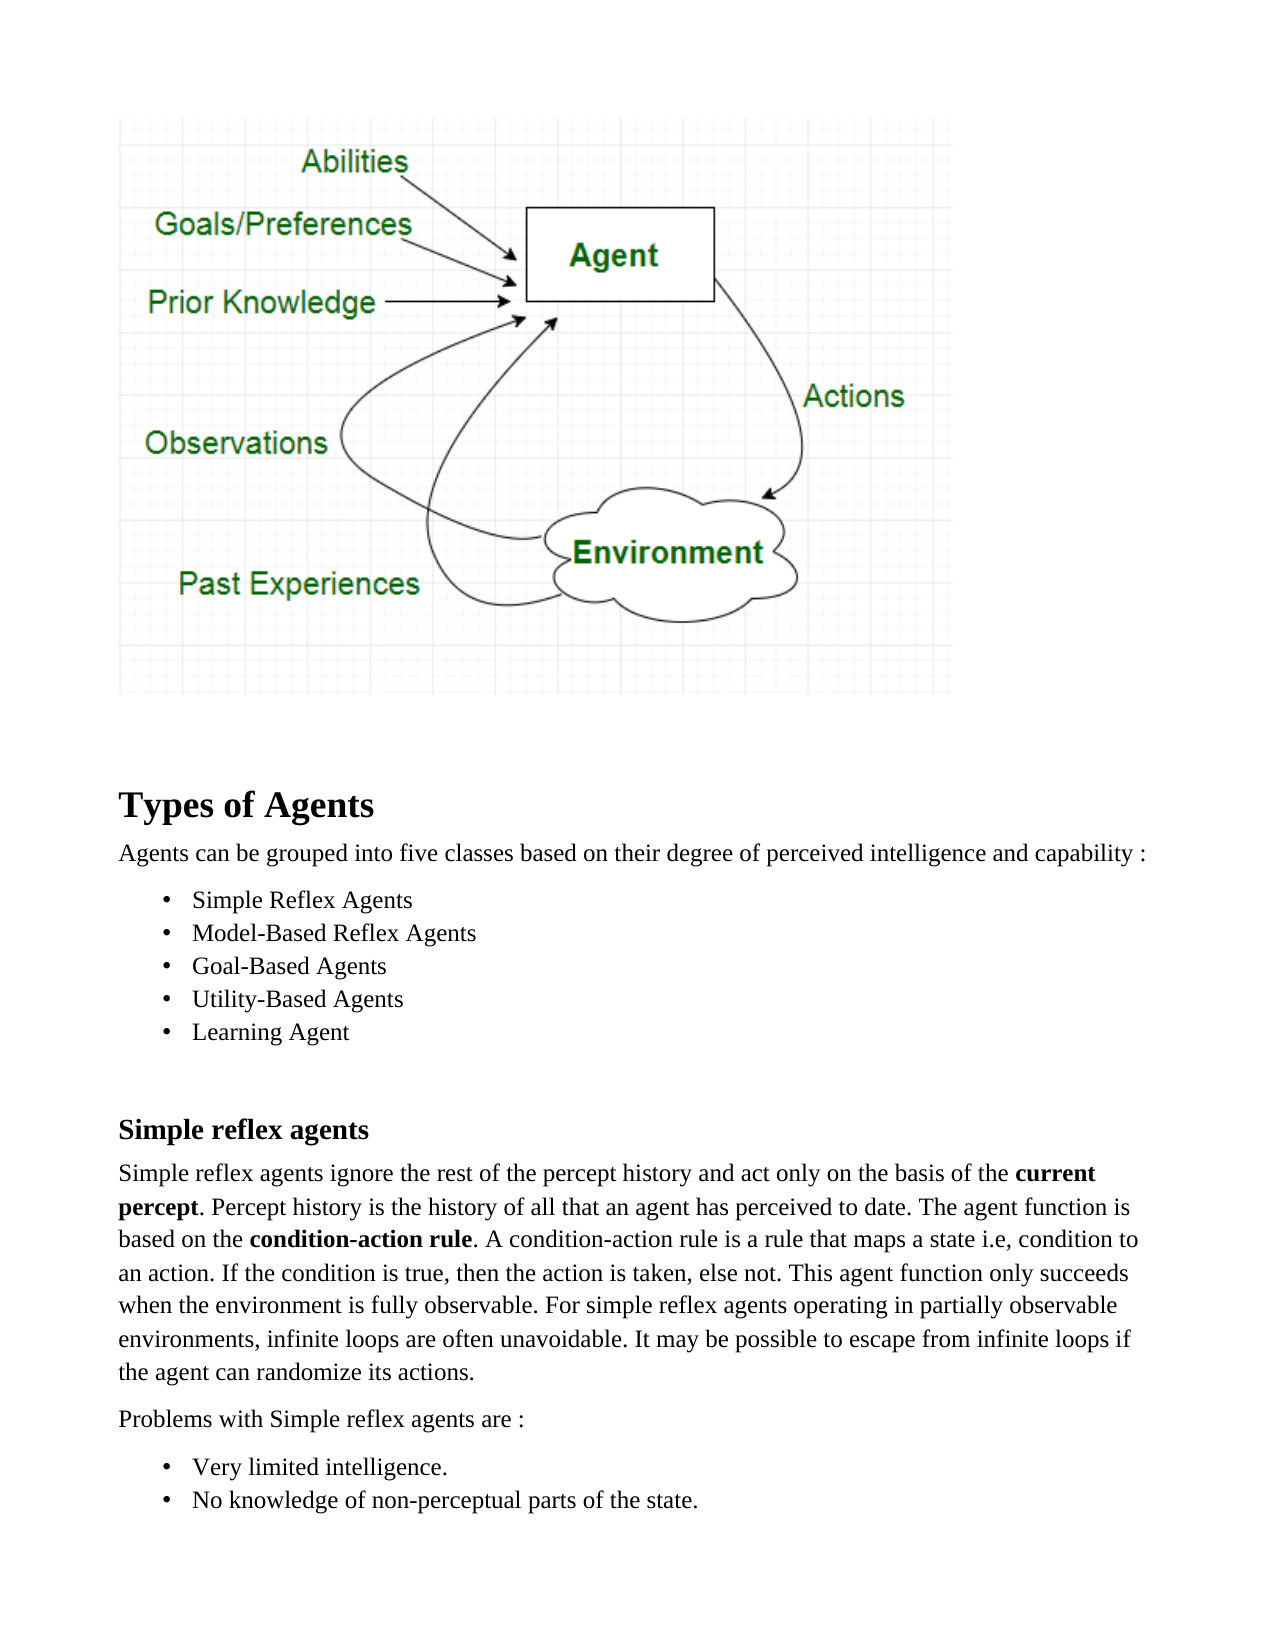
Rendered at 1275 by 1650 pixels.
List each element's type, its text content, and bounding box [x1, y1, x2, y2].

list Goal-Based Agents [162, 951, 1157, 980]
list Utility-Based Agents [162, 984, 1157, 1013]
text Simple reflex agents ignore the rest of the percept history and act only on the basis of the current percept. Percept history is the history of all that an agent has perceived to date. The agent function is based on the condition-action rule. A condition-action rule is a rule that maps a state i.e, condition to an action. If the condition is true, then the action is taken, else not. This agent function only succeeds when the environment is fully observable. For simple reflex agents operating in partially observable environments, infinite loops are often unavoidable. It may be possible to escape from infinite loops if the agent can randomize its actions. [118, 1158, 1157, 1385]
list Very limited intelligence. [162, 1452, 1157, 1481]
subtitle Types of Agents [118, 782, 1157, 825]
text Agents can be grouped into five classes based on their degree of perceived intelligence and capability : [118, 838, 1157, 866]
list Model-Based Reflex Agents [162, 918, 1157, 947]
list No knowledge of non-perceptual parts of the state. [162, 1485, 1157, 1514]
subtitle Simple reflex agents [118, 1112, 1157, 1146]
picture [118, 118, 953, 695]
text Problems with Simple reflex agents are : [118, 1404, 1157, 1433]
list Simple Reflex Agents [162, 885, 1157, 914]
list Learning Agent [162, 1017, 1157, 1079]
